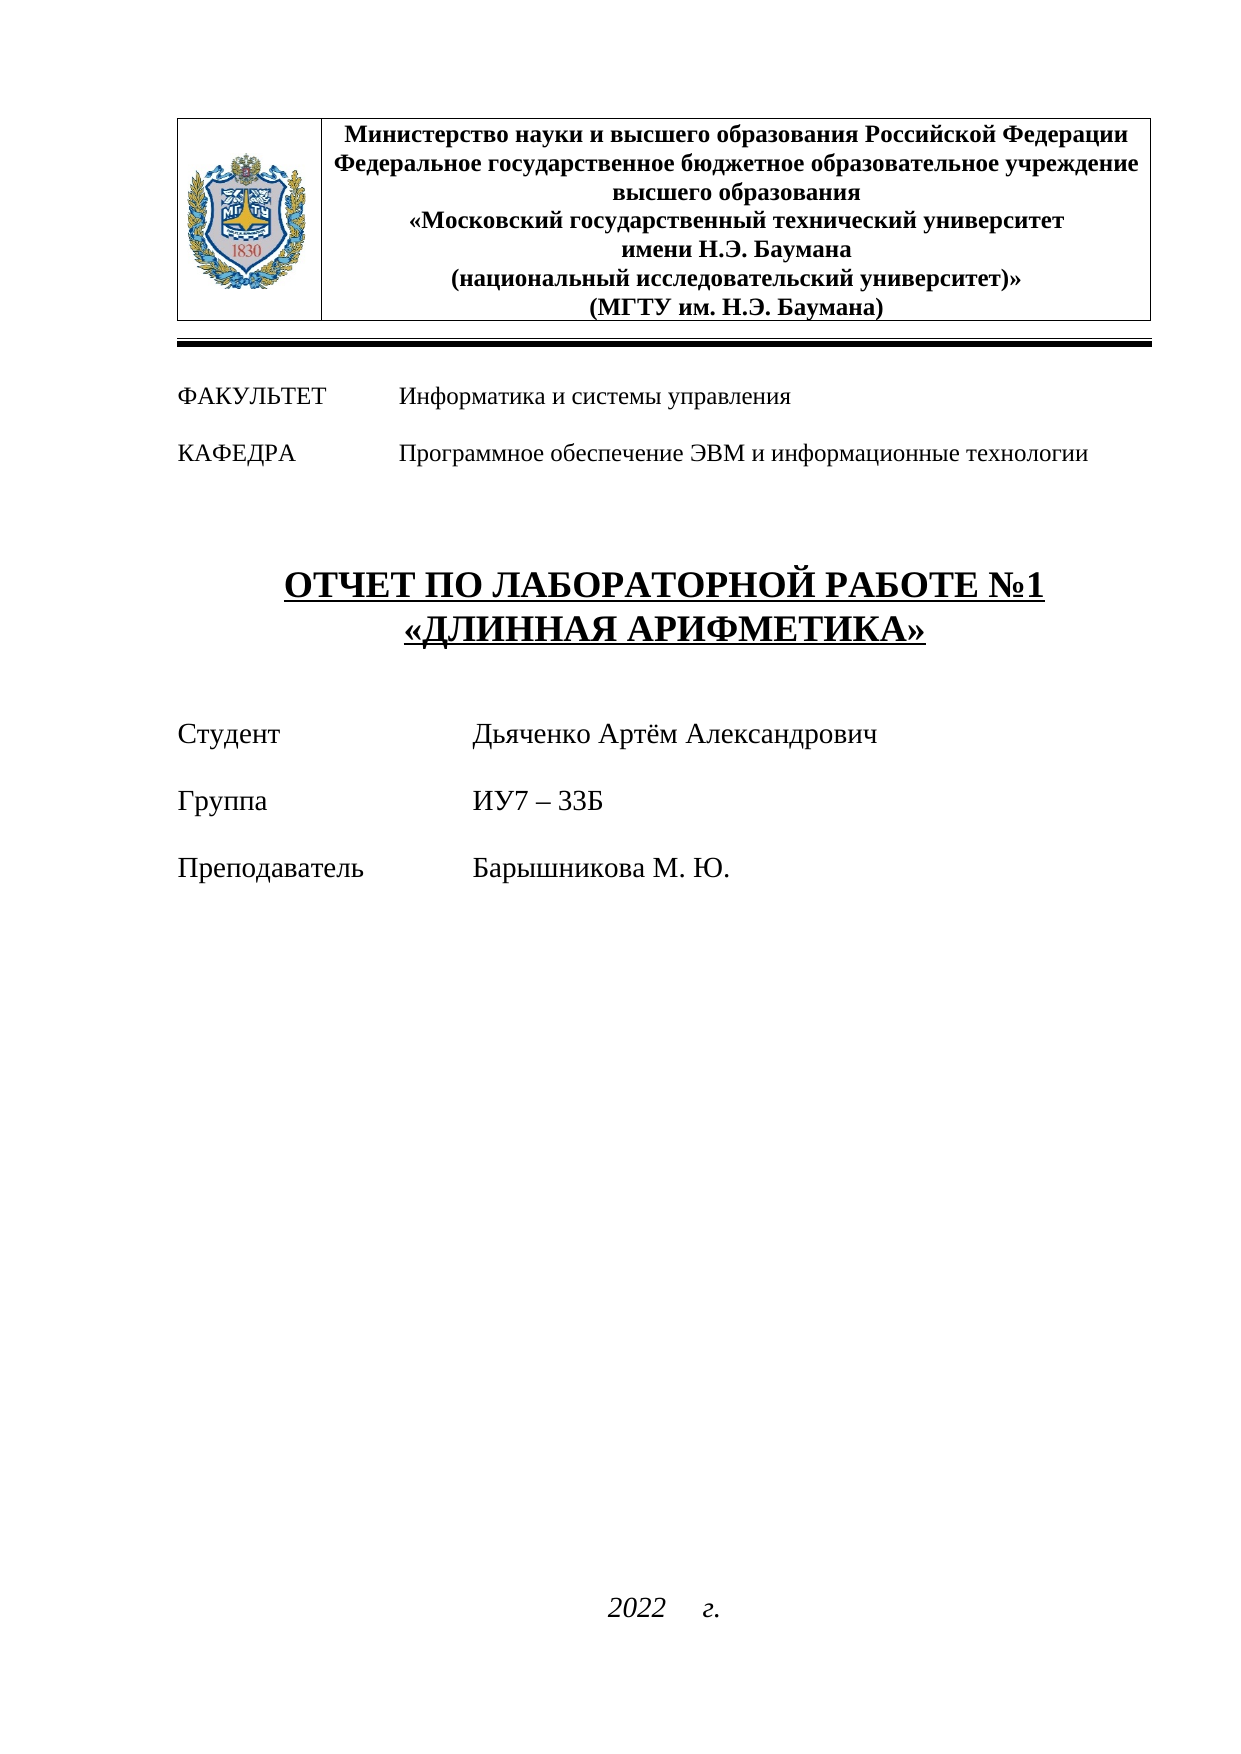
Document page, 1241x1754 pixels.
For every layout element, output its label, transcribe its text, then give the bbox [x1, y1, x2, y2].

table_header [178, 119, 321, 320]
text Группа ИУ7 – 33Б [177, 783, 1152, 817]
text ФАКУЛЬТЕТ Информатика и системы управления [177, 381, 1152, 409]
text Преподаватель Барышникова М. Ю. [177, 850, 1152, 884]
table_header Министерство науки и высшего образования Российской Федерации Федеральное государственное бюджетное образовательное учреждение высшего образования «Московский государственный технический университет имени Н.Э. Баумана (национальный исследовательский университет)» (МГТУ им. Н.Э. Баумана) [322, 119, 1150, 320]
picture [196, 153, 307, 290]
text ОТЧЕТ ПО ЛАБОРАТОРНОЙ РАБОТЕ №1 «ДЛИННАЯ АРИФМЕТИКА» [177, 563, 1152, 649]
text КАФЕДРА Программное обеспечение ЭВМ и информационные технологии [177, 438, 1152, 467]
text 2022 г. [177, 1591, 1152, 1624]
text Студент Дьяченко Артём Александрович [177, 716, 1152, 750]
